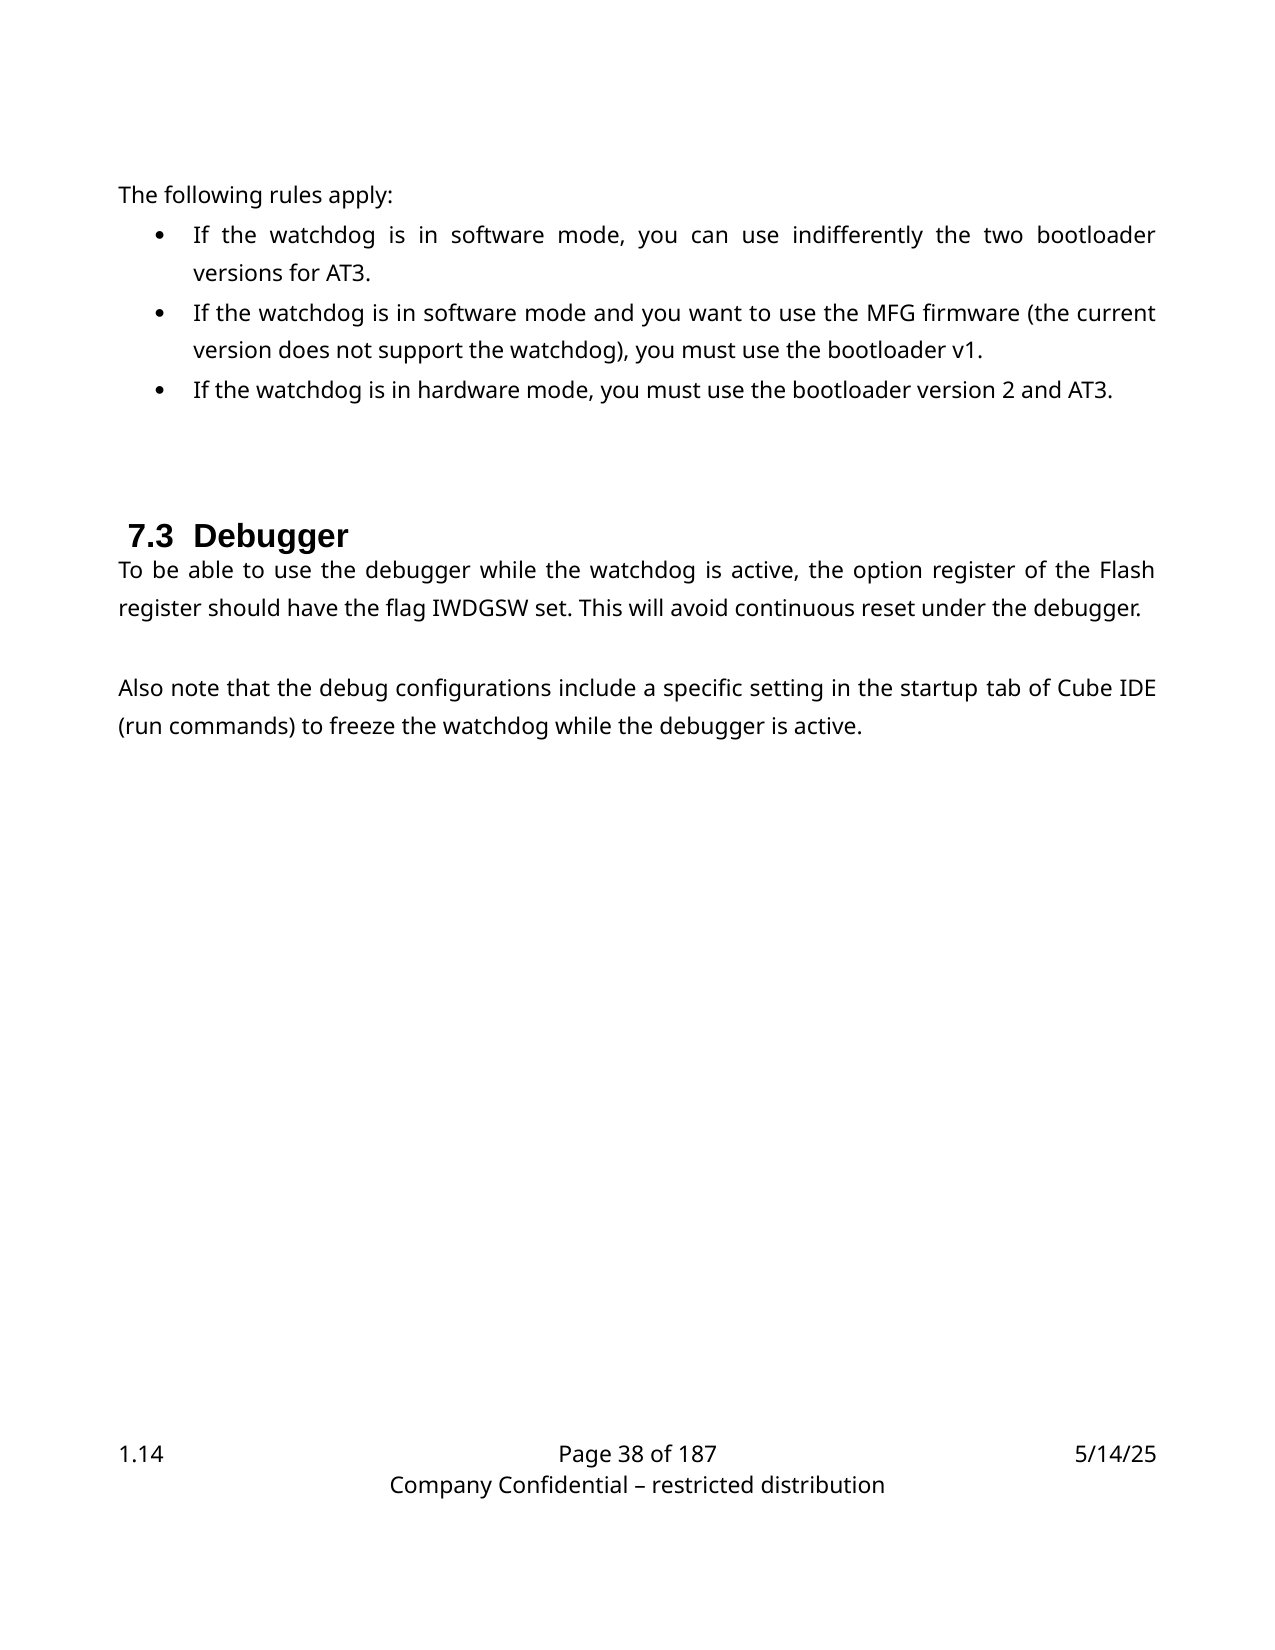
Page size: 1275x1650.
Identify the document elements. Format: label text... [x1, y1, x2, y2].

list If the watchdog is in software mode, you can use indifferently the two bootloader versions for AT3. [156, 219, 1157, 288]
subtitle Debugger [118, 516, 1157, 554]
list If the watchdog is in hardware mode, you must use the bootloader version 2 and AT3. [156, 374, 1157, 406]
list If the watchdog is in software mode and you want to use the MFG firmware (the current version does not support the watchdog), you must use the bootloader v1. [156, 297, 1157, 365]
text Also note that the debug configurations include a specific setting in the startup tab of Cube IDE (run commands) to freeze the watchdog while the debugger is active. [118, 672, 1157, 741]
text The following rules apply: [118, 179, 1157, 210]
text To be able to use the debugger while the watchdog is active, the option register of the Flash register should have the flag IWDGSW set. This will avoid continuous reset under the debugger. [118, 554, 1157, 623]
